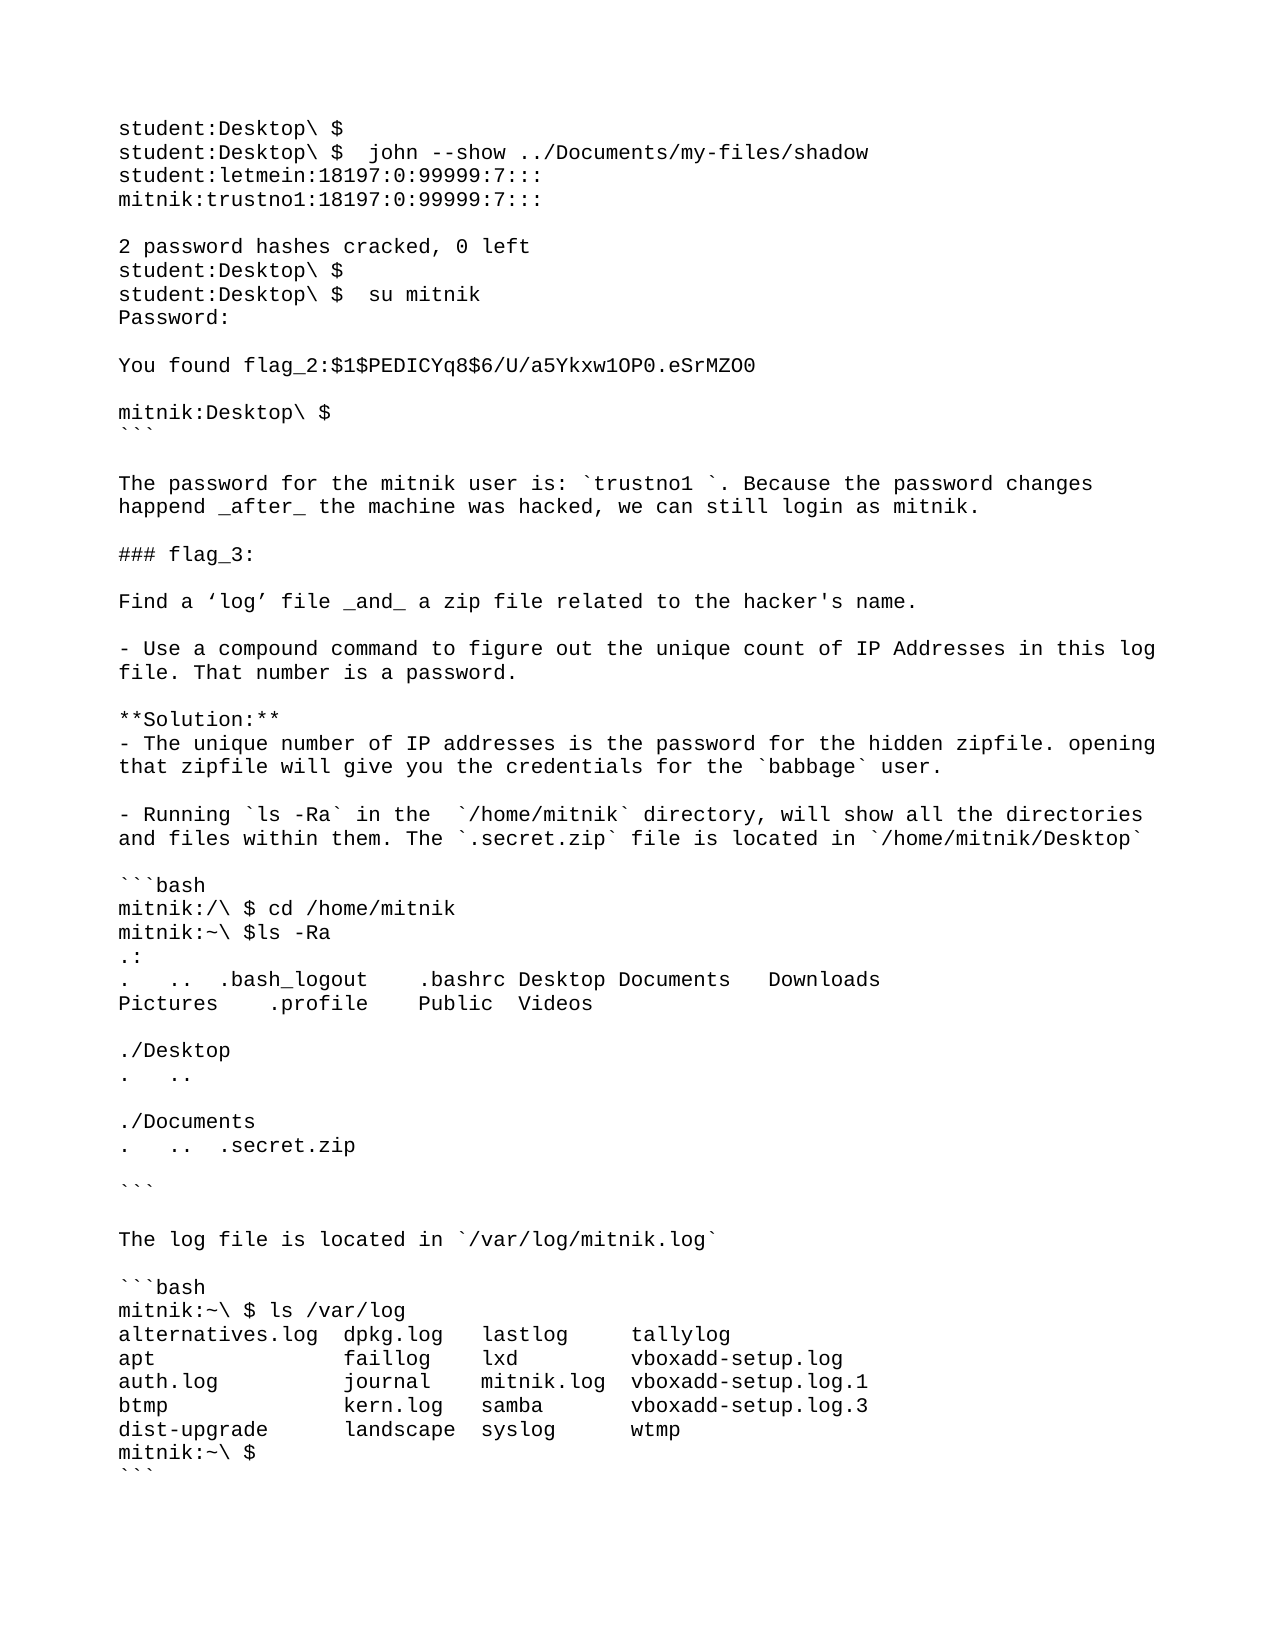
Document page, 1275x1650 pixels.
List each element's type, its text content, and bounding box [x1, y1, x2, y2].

text The log file is located in `/var/log/mitnik.log` [118, 1229, 1157, 1253]
text You found flag_2:$1$PEDICYq8$6/U/a5Ykxw1OP0.eSrMZO0 [118, 354, 1157, 378]
text ```bash [118, 1277, 1157, 1300]
text dist-upgrade landscape syslog wtmp [118, 1419, 1157, 1442]
text . .. [118, 1064, 1157, 1088]
text - Use a compound command to figure out the unique count of IP Addresses in this log file. That number is a password. [118, 638, 1157, 686]
text ``` [118, 426, 1157, 449]
text mitnik:Desktop\ $ [118, 402, 1157, 426]
text student:Desktop\ $ john --show ../Documents/my-files/shadow [118, 142, 1157, 165]
text mitnik:~\ $ls -Ra [118, 922, 1157, 946]
text student:letmein:18197:0:99999:7::: [118, 165, 1157, 189]
text .: [118, 946, 1157, 969]
text ```bash [118, 875, 1157, 898]
text Password: [118, 307, 1157, 331]
text - The unique number of IP addresses is the password for the hidden zipfile. opening that zipfile will give you the credentials for the `babbage` user. [118, 733, 1157, 780]
text **Solution:** [118, 709, 1157, 733]
text student:Desktop\ $ [118, 118, 1157, 142]
text mitnik:~\ $ [118, 1442, 1157, 1466]
text 2 password hashes cracked, 0 left [118, 236, 1157, 260]
text student:Desktop\ $ [118, 260, 1157, 284]
text - Running `ls -Ra` in the `/home/mitnik` directory, will show all the directories and files within them. The `.secret.zip` file is located in `/home/mitnik/Desktop` [118, 804, 1157, 851]
text ./Documents [118, 1111, 1157, 1135]
text ### flag_3: [118, 544, 1157, 567]
text mitnik:/\ $ cd /home/mitnik [118, 898, 1157, 922]
text ``` [118, 1466, 1157, 1489]
text Find a ‘log’ file _and_ a zip file related to the hacker's name. [118, 591, 1157, 615]
text . .. .secret.zip [118, 1135, 1157, 1158]
text . .. .bash_logout .bashrc Desktop Documents Downloads Pictures .profile Public Videos [118, 969, 1157, 1017]
text mitnik:trustno1:18197:0:99999:7::: [118, 189, 1157, 213]
text mitnik:~\ $ ls /var/log [118, 1300, 1157, 1324]
text student:Desktop\ $ su mitnik [118, 284, 1157, 307]
text apt faillog lxd vboxadd-setup.log [118, 1348, 1157, 1371]
text ./Desktop [118, 1040, 1157, 1064]
text alternatives.log dpkg.log lastlog tallylog [118, 1324, 1157, 1348]
text auth.log journal mitnik.log vboxadd-setup.log.1 [118, 1371, 1157, 1395]
text The password for the mitnik user is: `trustno1 `. Because the password changes happend _after_ the machine was hacked, we can still login as mitnik. [118, 473, 1157, 520]
text ``` [118, 1182, 1157, 1206]
text btmp kern.log samba vboxadd-setup.log.3 [118, 1395, 1157, 1419]
